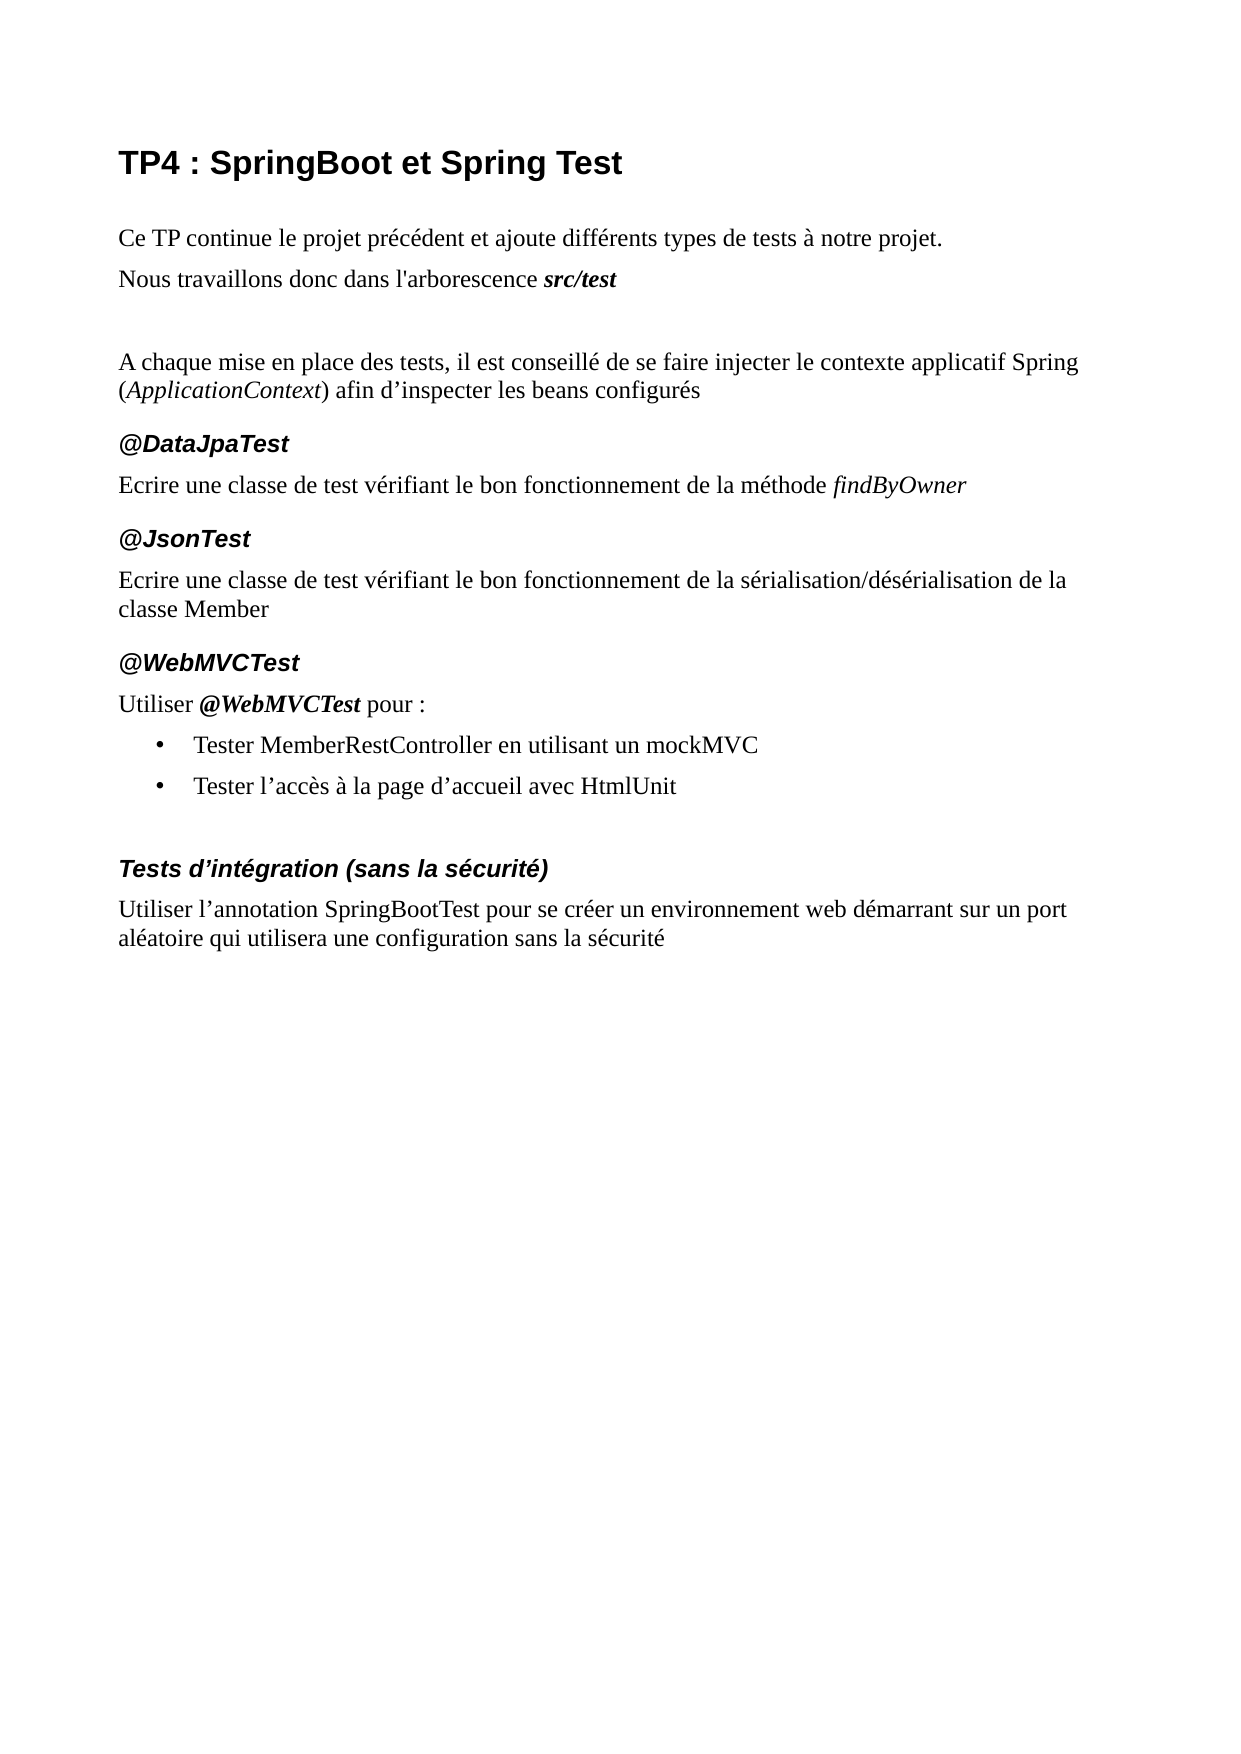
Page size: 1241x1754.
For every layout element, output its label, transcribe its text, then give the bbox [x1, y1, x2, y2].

subtitle @DataJpaTest [118, 429, 1122, 458]
text Tests d’intégration (sans la sécurité) [118, 854, 1122, 882]
list Tester l’accès à la page d’accueil avec HtmlUnit [156, 771, 1122, 800]
text Utiliser @WebMVCTest pour : [118, 689, 1122, 717]
text Ecrire une classe de test vérifiant le bon fonctionnement de la méthode findByOwner [118, 470, 1122, 499]
subtitle @JsonTest [118, 524, 1122, 553]
text A chaque mise en place des tests, il est conseillé de se faire injecter le contexte applicatif Spring (ApplicationContext) afin d’inspecter les beans configurés [118, 347, 1122, 404]
text Ce TP continue le projet précédent et ajoute différents types de tests à notre projet. [118, 223, 1122, 252]
list Tester MemberRestController en utilisant un mockMVC [156, 730, 1122, 759]
text Nous travaillons donc dans l'arborescence src/test [118, 264, 1122, 293]
text Ecrire une classe de test vérifiant le bon fonctionnement de la sérialisation/désérialisation de la classe Member [118, 565, 1122, 623]
subtitle TP4 : SpringBoot et Spring Test [118, 143, 1122, 182]
subtitle @WebMVCTest [118, 648, 1122, 676]
text Utiliser l’annotation SpringBootTest pour se créer un environnement web démarrant sur un port aléatoire qui utilisera une configuration sans la sécurité [118, 895, 1122, 952]
